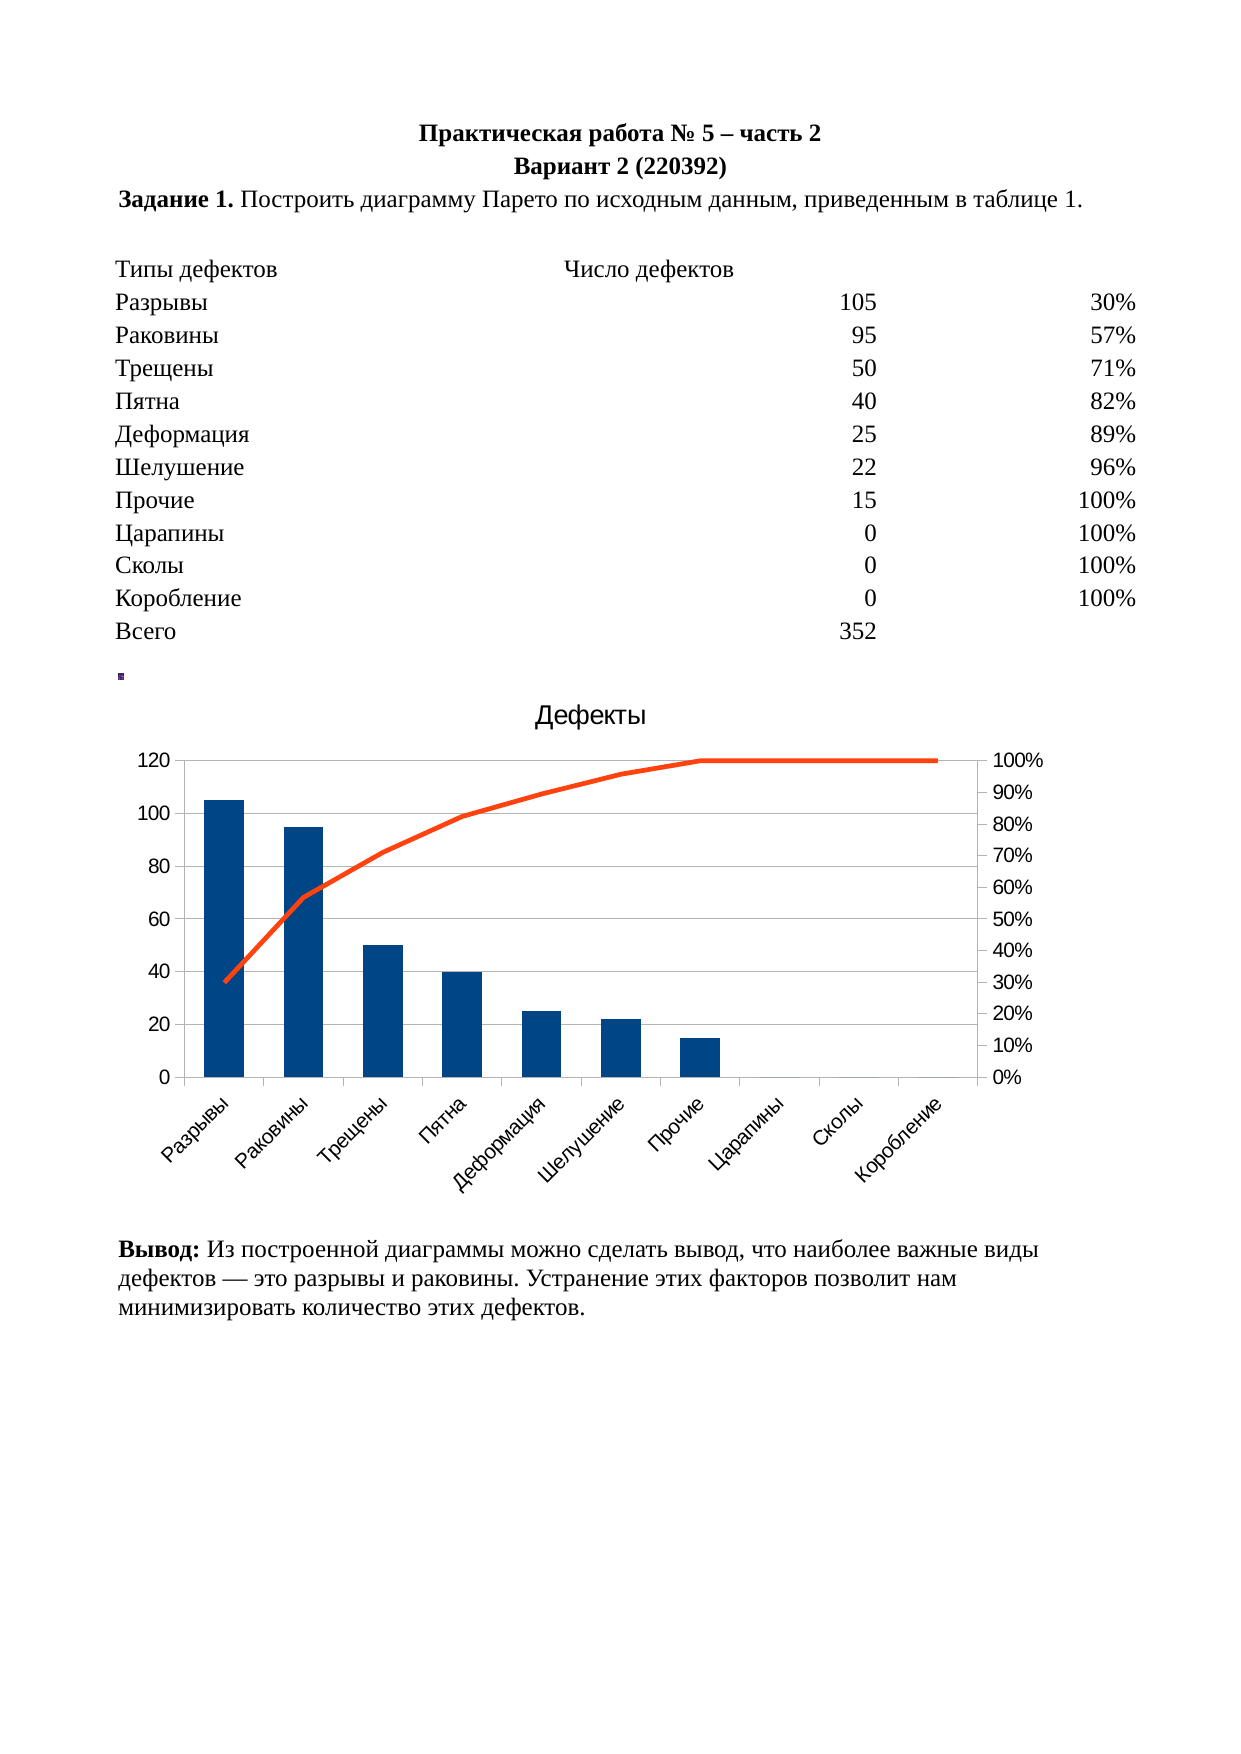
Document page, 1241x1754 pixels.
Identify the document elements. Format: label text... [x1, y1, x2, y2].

table_cell Трещены [112, 349, 561, 382]
table_cell 352 [561, 612, 879, 645]
table_header [880, 250, 1139, 283]
table_cell 89% [880, 415, 1139, 448]
table_cell Разрывы [112, 283, 561, 316]
table_cell Прочие [112, 481, 561, 513]
table_cell 25 [561, 415, 879, 448]
table_cell 100% [880, 579, 1139, 612]
table_cell Царапины [112, 514, 561, 546]
table_cell Пятна [112, 382, 561, 415]
table_cell [880, 612, 1139, 645]
table_cell 30% [880, 283, 1139, 316]
table_cell 22 [561, 448, 879, 481]
table_cell 95 [561, 316, 879, 349]
text Задание 1. Построить диаграмму Парето по исходным данным, приведенным в таблице 1. [118, 184, 1122, 213]
table_cell 100% [880, 546, 1139, 579]
table_cell 40 [561, 382, 879, 415]
table_cell 100% [880, 481, 1139, 513]
table_cell Сколы [112, 546, 561, 579]
text Вариант 2 (220392) [118, 151, 1122, 180]
table_cell 0 [561, 514, 879, 546]
table_cell Всего [112, 612, 561, 645]
table_cell Коробление [112, 579, 561, 612]
table_cell 100% [880, 514, 1139, 546]
text Практическая работа № 5 – часть 2 [118, 118, 1122, 147]
table_cell Раковины [112, 316, 561, 349]
table_cell 105 [561, 283, 879, 316]
table_cell Деформация [112, 415, 561, 448]
table_cell 50 [561, 349, 879, 382]
table_cell 0 [561, 546, 879, 579]
table_cell 0 [561, 579, 879, 612]
table_cell 57% [880, 316, 1139, 349]
table_cell 71% [880, 349, 1139, 382]
table_header Число дефектов [561, 250, 879, 283]
table_cell 96% [880, 448, 1139, 481]
table_cell Шелушение [112, 448, 561, 481]
table_cell 15 [561, 481, 879, 513]
table_header Типы дефектов [112, 250, 561, 283]
text Вывод: Из построенной диаграммы можно сделать вывод, что наиболее важные виды дефектов — это разрывы и раковины. Устранение этих факторов позволит нам минимизировать количество этих дефектов. [118, 1234, 1122, 1320]
table_cell 82% [880, 382, 1139, 415]
